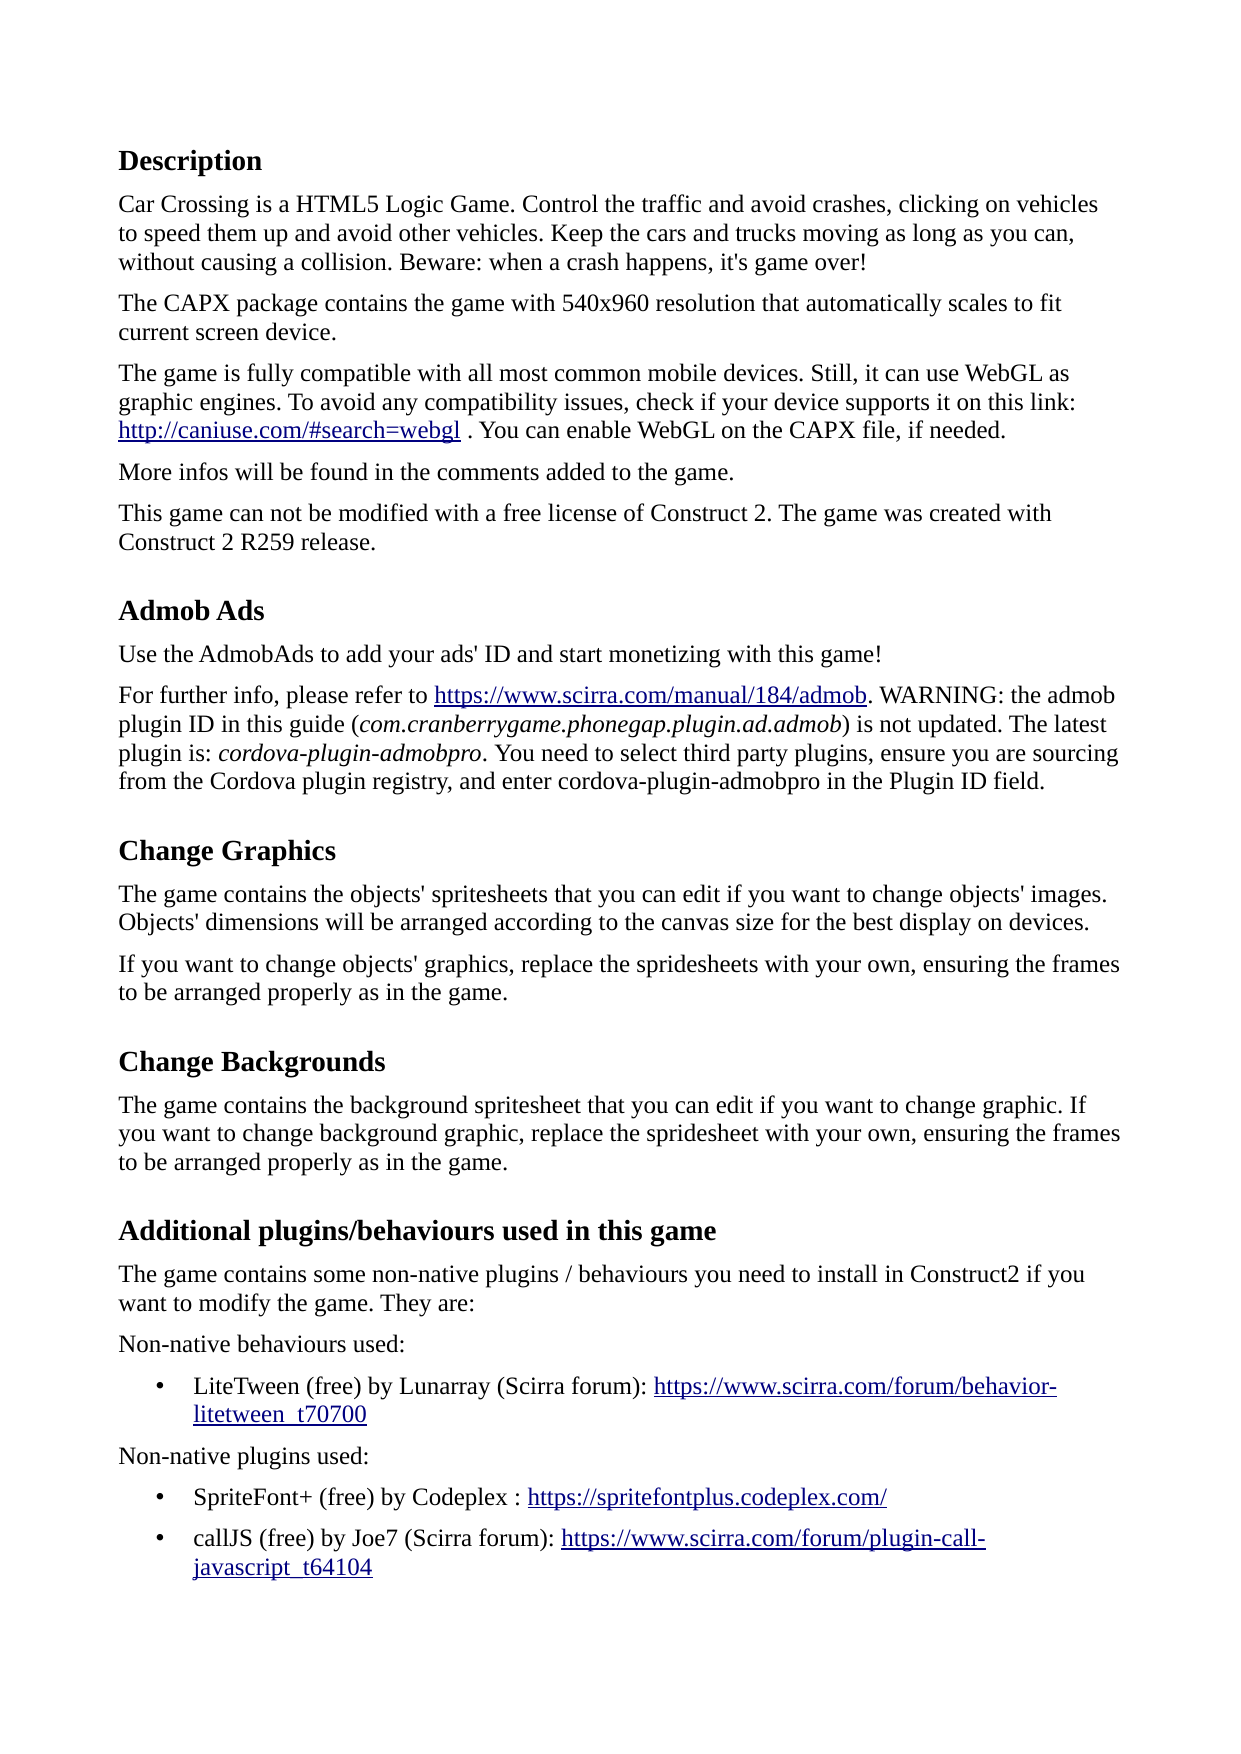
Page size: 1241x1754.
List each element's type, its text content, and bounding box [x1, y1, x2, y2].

text For further info, please refer to https://www.scirra.com/manual/184/admob. WARNING: the admob plugin ID in this guide (com.cranberrygame.phonegap.plugin.ad.admob) is not updated. The latest plugin is: cordova-plugin-admobpro. You need to select third party plugins, ensure you are sourcing from the Cordova plugin registry, and enter cordova-plugin-admobpro in the Plugin ID field. [118, 680, 1122, 795]
text More infos will be found in the comments added to the game. [118, 457, 1122, 485]
list SpriteFont+ (free) by Codeplex : https://spritefontplus.codeplex.com/ [156, 1482, 1122, 1511]
list LiteTween (free) by Lunarray (Scirra forum): https://www.scirra.com/forum/behavior-litetween_t70700 [156, 1371, 1122, 1428]
list callJS (free) by Joe7 (Scirra forum): https://www.scirra.com/forum/plugin-call-javascript_t64104 [156, 1523, 1122, 1581]
text This game can not be modified with a free license of Construct 2. The game was created with Construct 2 R259 release. [118, 498, 1122, 555]
text The game contains the background spritesheet that you can edit if you want to change graphic. If you want to change background graphic, replace the spridesheet with your own, ensuring the frames to be arranged properly as in the game. [118, 1090, 1122, 1176]
text Use the AdmobAds to add your ads' ID and start monetizing with this game! [118, 639, 1122, 668]
subtitle Change Graphics [118, 833, 1122, 866]
subtitle Additional plugins/behaviours used in this game [118, 1213, 1122, 1247]
text If you want to change objects' graphics, replace the spridesheets with your own, ensuring the frames to be arranged properly as in the game. [118, 949, 1122, 1006]
subtitle Change Backgrounds [118, 1044, 1122, 1077]
text Non-native plugins used: [118, 1441, 1122, 1469]
subtitle Admob Ads [118, 593, 1122, 626]
text The game contains some non-native plugins / behaviours you need to install in Construct2 if you want to modify the game. They are: [118, 1259, 1122, 1317]
text Car Crossing is a HTML5 Logic Game. Control the traffic and avoid crashes, clicking on vehicles to speed them up and avoid other vehicles. Keep the cars and trucks moving as long as you can, without causing a collision. Beware: when a crash happens, it's game over! [118, 189, 1122, 275]
subtitle Description [118, 143, 1122, 177]
text The CAPX package contains the game with 540x960 resolution that automatically scales to fit current screen device. [118, 288, 1122, 345]
text Non-native behaviours used: [118, 1329, 1122, 1358]
text The game contains the objects' spritesheets that you can edit if you want to change objects' images. Objects' dimensions will be arranged according to the canvas size for the best display on devices. [118, 879, 1122, 936]
text The game is fully compatible with all most common mobile devices. Still, it can use WebGL as graphic engines. To avoid any compatibility issues, check if your device supports it on this link: http://caniuse.com/#search=webgl . You can enable WebGL on the CAPX file, if needed. [118, 358, 1122, 444]
